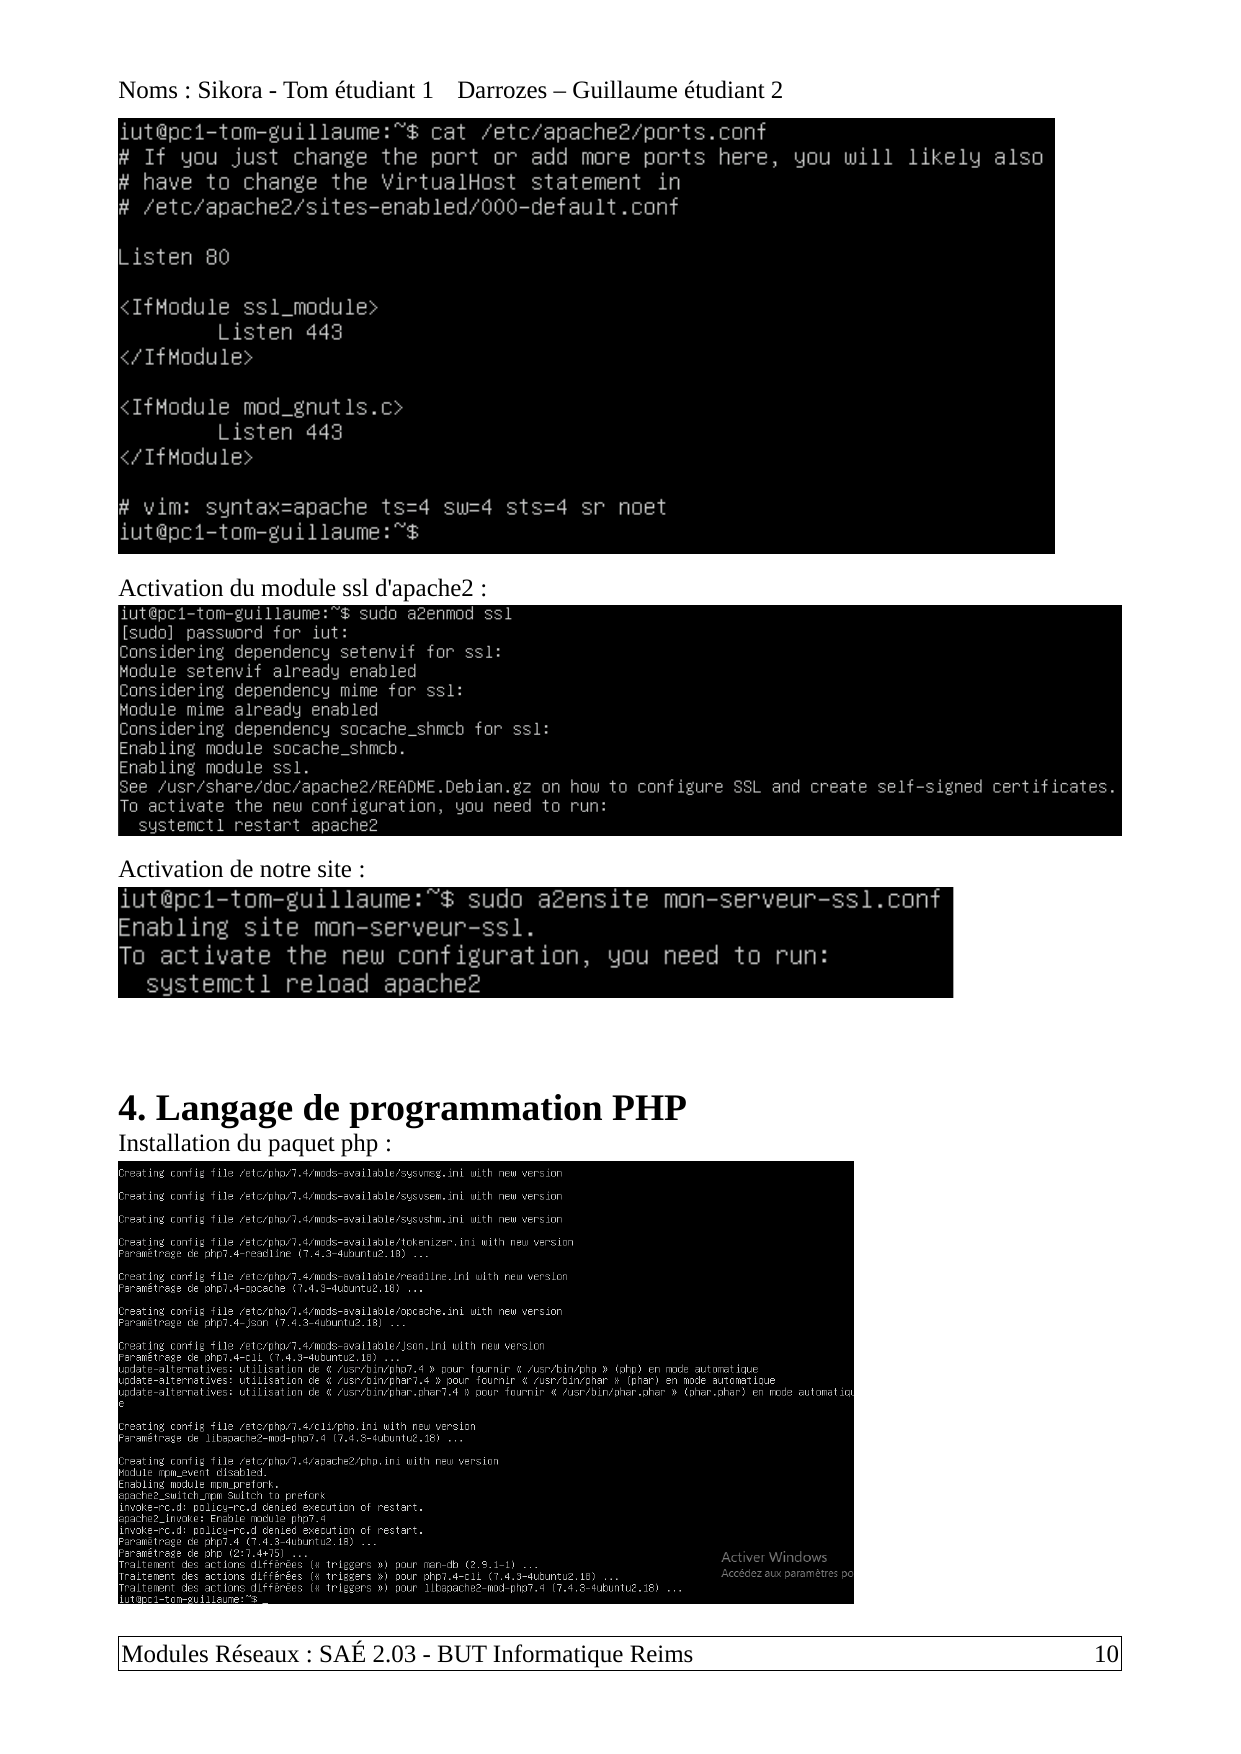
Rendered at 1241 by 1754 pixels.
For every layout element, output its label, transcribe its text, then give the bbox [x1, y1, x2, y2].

subtitle 4. Langage de programmation PHP [118, 1085, 1122, 1128]
text Activation de notre site : [118, 854, 1122, 998]
text Installation du paquet php : [118, 1128, 1122, 1604]
text Activation du module ssl d'apache2 : [118, 573, 1122, 605]
text [1055, 118, 1122, 554]
